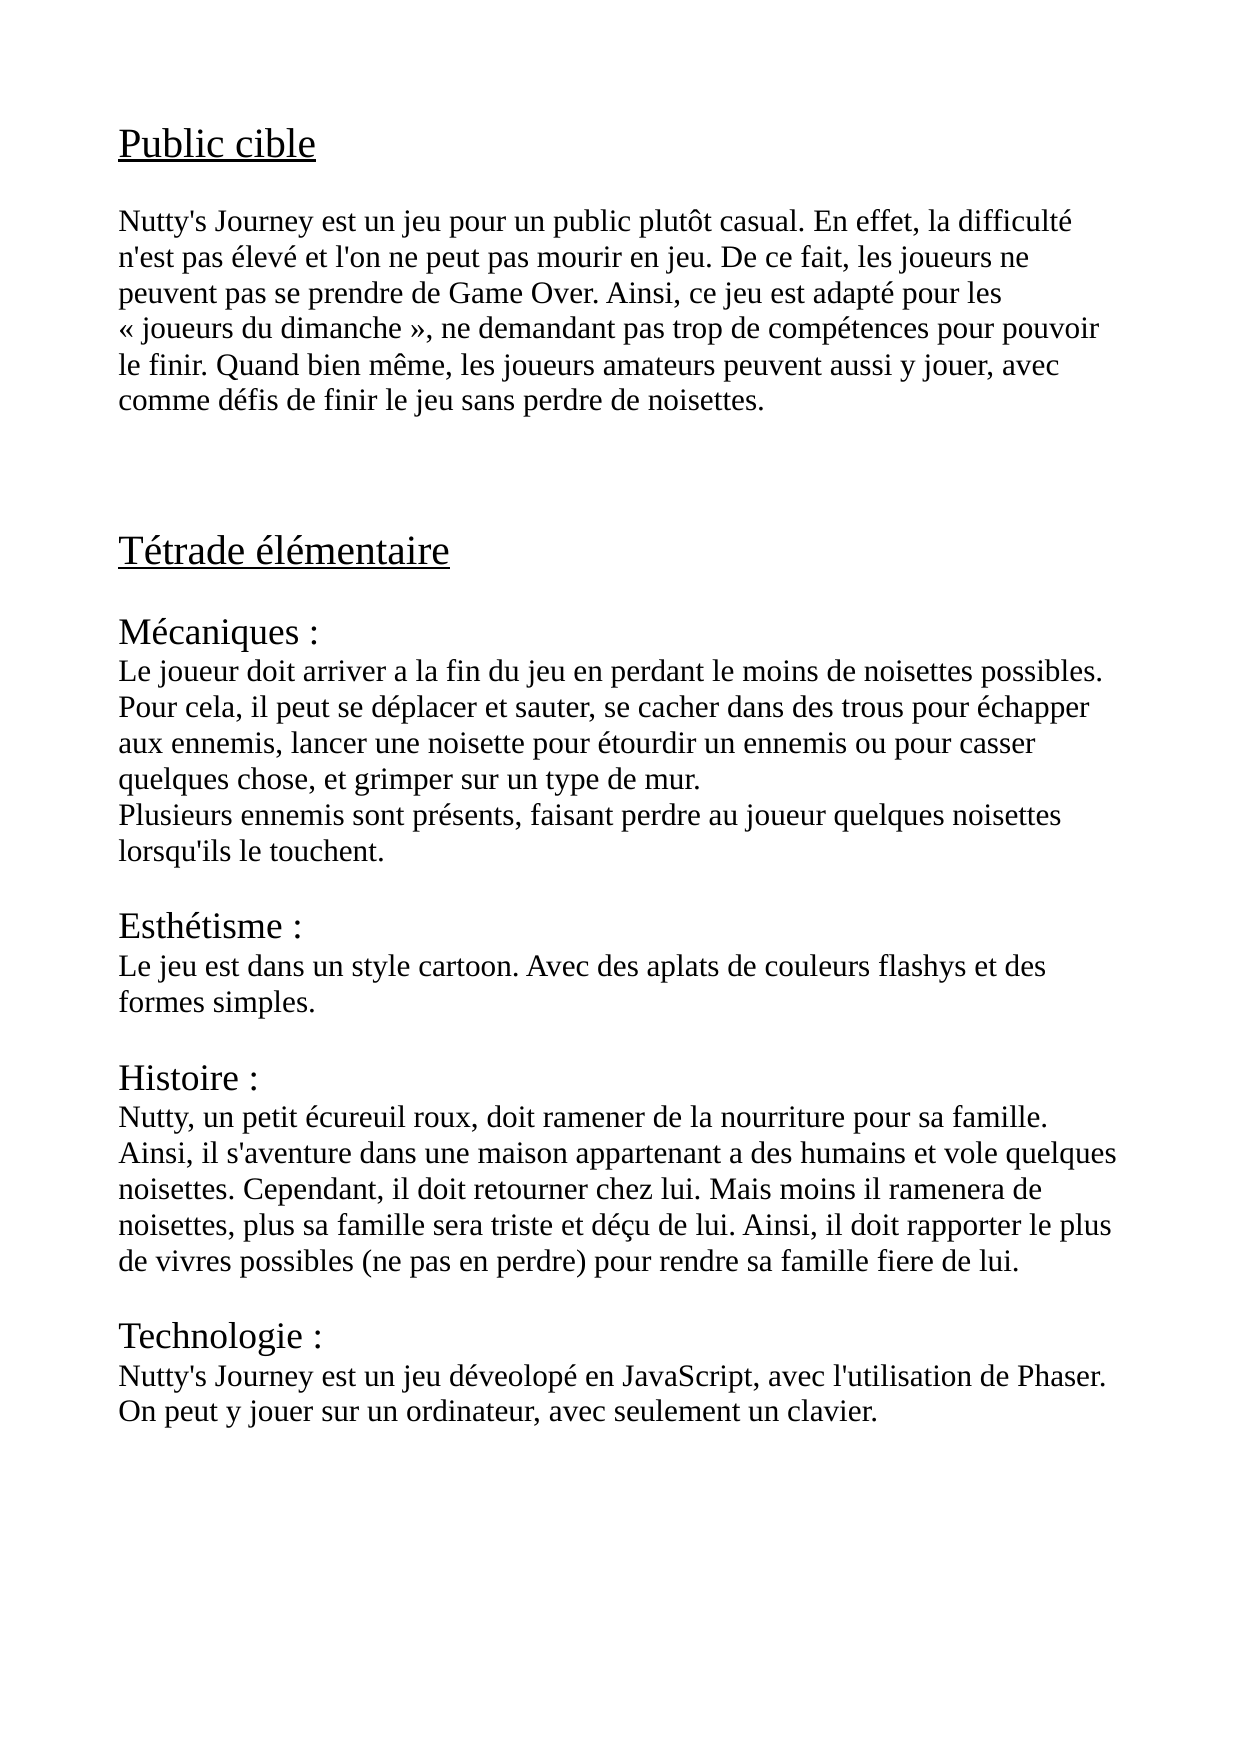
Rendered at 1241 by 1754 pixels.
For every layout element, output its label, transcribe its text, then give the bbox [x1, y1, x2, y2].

text Technologie : [118, 1314, 1122, 1357]
text Mécaniques : [118, 609, 1122, 652]
text Nutty's Journey est un jeu déveolopé en JavaScript, avec l'utilisation de Phaser. On peut y jouer sur un ordinateur, avec seulement un clavier. [118, 1357, 1122, 1429]
text Le joueur doit arriver a la fin du jeu en perdant le moins de noisettes possibles. Pour cela, il peut se déplacer et sauter, se cacher dans des trous pour échapper aux ennemis, lancer une noisette pour étourdir un ennemis ou pour casser quelques chose, et grimper sur un type de mur. [118, 652, 1122, 796]
text Tétrade élémentaire [118, 525, 1122, 573]
text Esthétisme : [118, 904, 1122, 947]
text Nutty's Journey est un jeu pour un public plutôt casual. En effet, la difficulté n'est pas élevé et l'on ne peut pas mourir en jeu. De ce fait, les joueurs ne peuvent pas se prendre de Game Over. Ainsi, ce jeu est adapté pour les « joueurs du dimanche », ne demandant pas trop de compétences pour pouvoir le finir. Quand bien même, les joueurs amateurs peuvent aussi y jouer, avec comme défis de finir le jeu sans perdre de noisettes. [118, 202, 1122, 418]
text Public cible [118, 118, 1122, 166]
text Plusieurs ennemis sont présents, faisant perdre au joueur quelques noisettes lorsqu'ils le touchent. [118, 796, 1122, 868]
text Nutty, un petit écureuil roux, doit ramener de la nourriture pour sa famille. Ainsi, il s'aventure dans une maison appartenant a des humains et vole quelques noisettes. Cependant, il doit retourner chez lui. Mais moins il ramenera de noisettes, plus sa famille sera triste et déçu de lui. Ainsi, il doit rapporter le plus de vivres possibles (ne pas en perdre) pour rendre sa famille fiere de lui. [118, 1098, 1122, 1278]
text Le jeu est dans un style cartoon. Avec des aplats de couleurs flashys et des formes simples. [118, 947, 1122, 1019]
text Histoire : [118, 1055, 1122, 1098]
